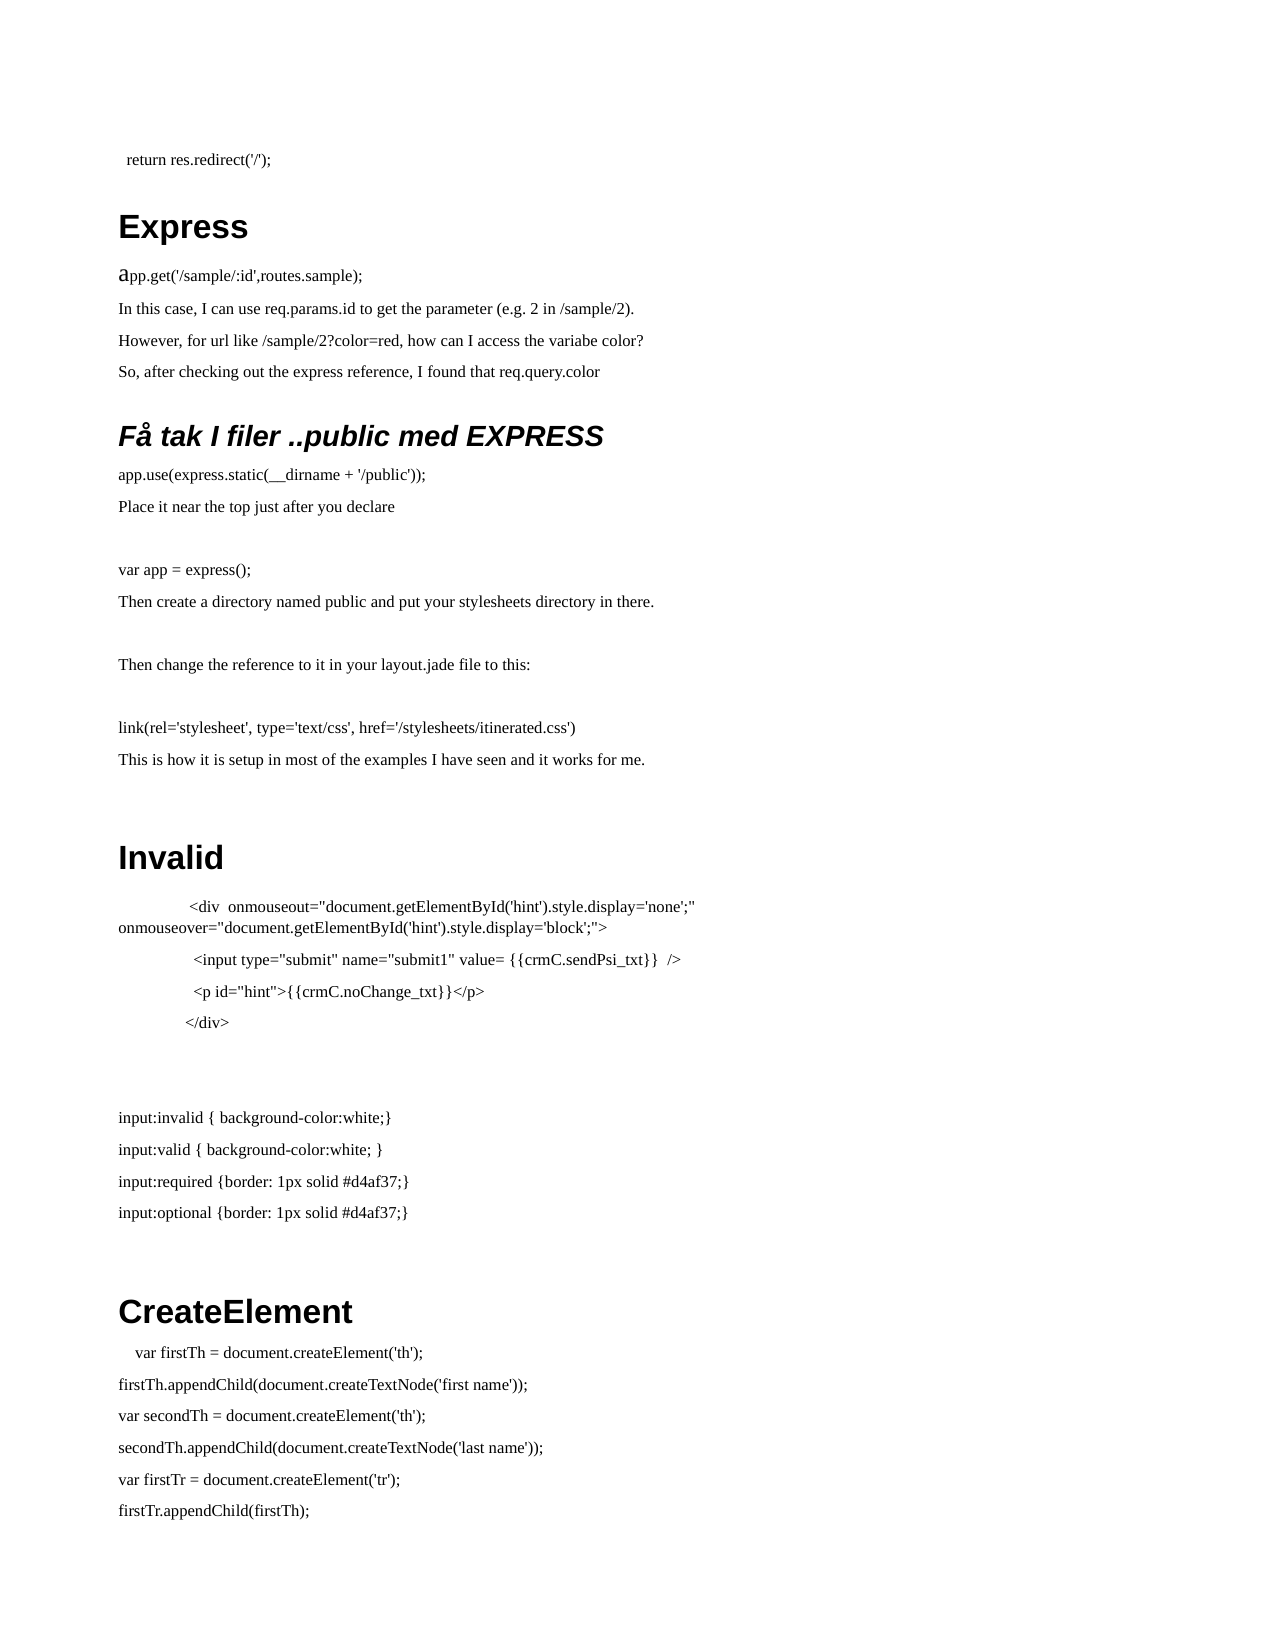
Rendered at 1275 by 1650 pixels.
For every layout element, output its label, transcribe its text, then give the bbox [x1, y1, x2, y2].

text In this case, I can use req.params.id to get the parameter (e.g. 2 in /sample/2). [118, 299, 1157, 318]
text This is how it is setup in most of the examples I have seen and it works for me. [118, 750, 1157, 769]
text link(rel='stylesheet', type='text/css', href='/stylesheets/itinerated.css') [118, 718, 1157, 737]
text However, for url like /sample/2?color=red, how can I access the variabe color? [118, 331, 1157, 350]
text app.get('/sample/:id',routes.sample); [118, 258, 1157, 286]
text input:required {border: 1px solid #d4af37;} [118, 1171, 1157, 1191]
text var app = express(); [118, 560, 1157, 579]
text secondTh.appendChild(document.createTextNode('last name')); [118, 1438, 1157, 1457]
text var secondTh = document.createElement('th'); [118, 1406, 1157, 1425]
text var firstTh = document.createElement('th'); [118, 1343, 1157, 1362]
text input:optional {border: 1px solid #d4af37;} [118, 1203, 1157, 1222]
text <input type="submit" name="submit1" value= {{crmC.sendPsi_txt}} /> [118, 950, 1157, 969]
text input:invalid { background-color:white;} [118, 1108, 1157, 1127]
text firstTh.appendChild(document.createTextNode('first name')); [118, 1374, 1157, 1393]
subtitle Express [118, 206, 1157, 245]
text Then change the reference to it in your layout.jade file to this: [118, 655, 1157, 674]
text <p id="hint">{{crmC.noChange_txt}}</p> [118, 981, 1157, 1001]
text app.use(express.static(__dirname + '/public')); [118, 465, 1157, 484]
text input:valid { background-color:white; } [118, 1140, 1157, 1159]
subtitle Invalid [118, 838, 1157, 877]
text firstTr.appendChild(firstTh); [118, 1501, 1157, 1520]
subtitle Få tak I filer ..public med EXPRESS [118, 419, 1157, 452]
text return res.redirect('/'); [118, 150, 1157, 169]
text var firstTr = document.createElement('tr'); [118, 1469, 1157, 1488]
subtitle CreateElement [118, 1291, 1157, 1330]
text Then create a directory named public and put your stylesheets directory in there. [118, 592, 1157, 611]
text So, after checking out the express reference, I found that req.query.color [118, 362, 1157, 381]
text Place it near the top just after you declare [118, 497, 1157, 516]
text <div onmouseout="document.getElementById('hint').style.display='none';" onmouseover="document.getElementById('hint').style.display='block';"> [118, 889, 1157, 937]
text </div> [118, 1013, 1157, 1032]
